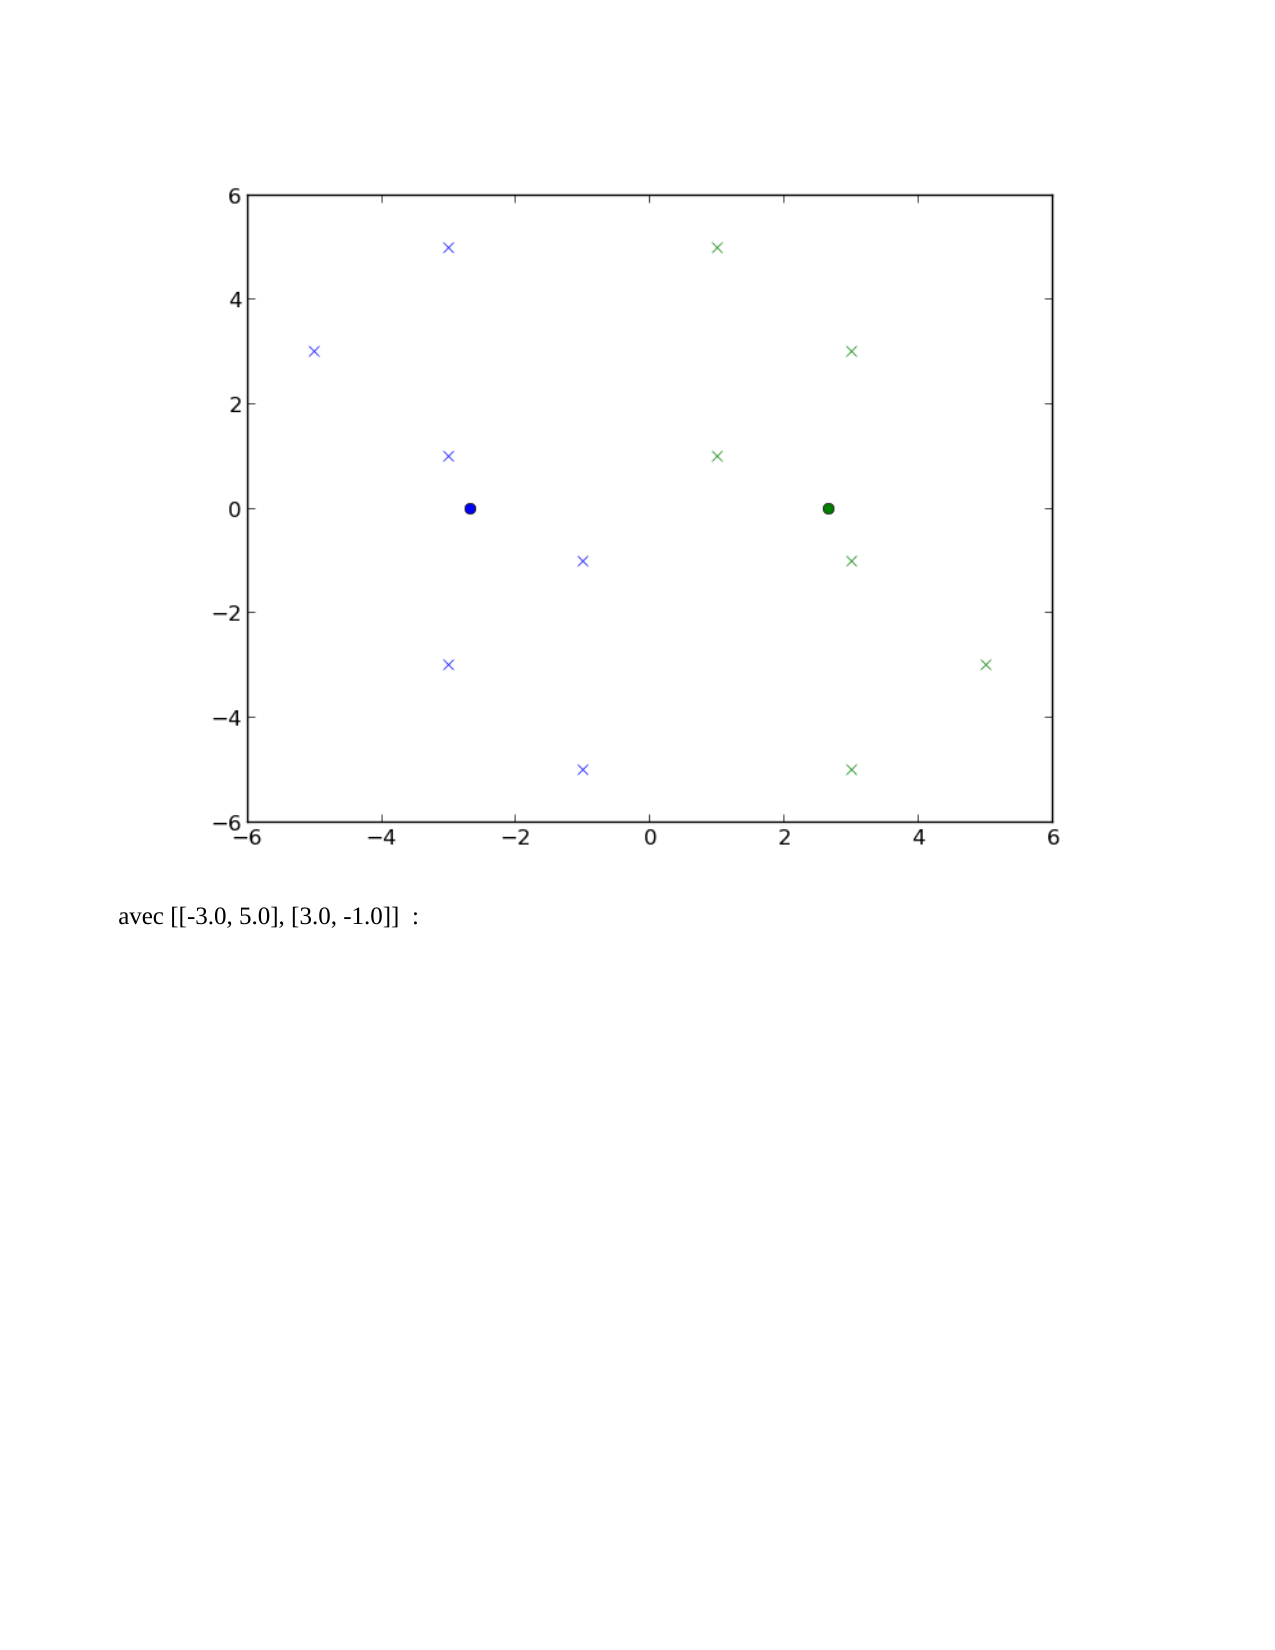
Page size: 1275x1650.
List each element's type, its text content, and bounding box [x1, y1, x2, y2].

picture [118, 118, 1157, 901]
text avec [[-3.0, 5.0], [3.0, -1.0]] : [118, 901, 1157, 930]
